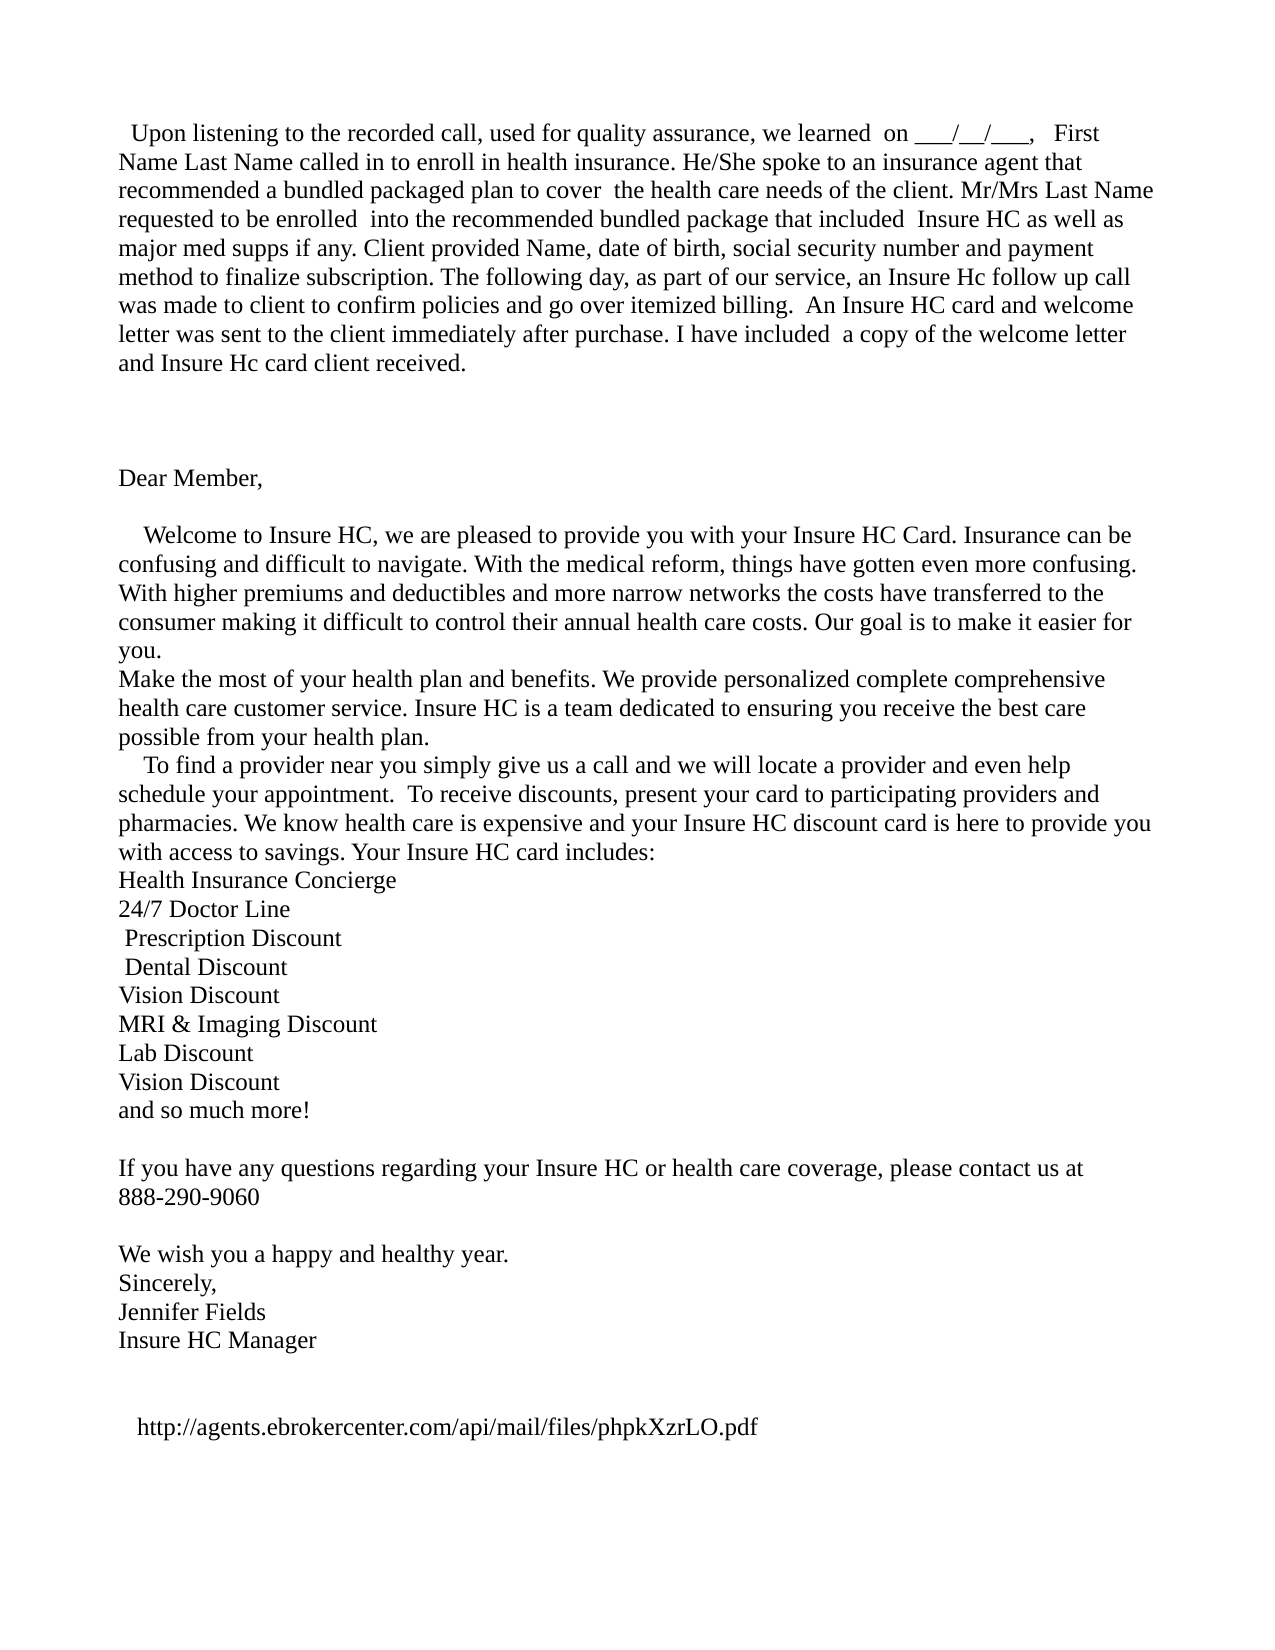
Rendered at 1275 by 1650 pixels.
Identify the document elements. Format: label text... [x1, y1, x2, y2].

text http://agents.ebrokercenter.com/api/mail/files/phpkXzrLO.pdf [118, 1412, 1157, 1498]
text Upon listening to the recorded call, used for quality assurance, we learned on ___/__/___, First Name Last Name called in to enroll in health insurance. He/She spoke to an insurance agent that recommended a bundled packaged plan to cover the health care needs of the client. Mr/Mrs Last Name requested to be enrolled into the recommended bundled package that included Insure HC as well as major med supps if any. Client provided Name, date of birth, social security number and payment method to finalize subscription. The following day, as part of our service, an Insure Hc follow up call was made to client to confirm policies and go over itemized billing. An Insure HC card and welcome letter was sent to the client immediately after purchase. I have included a copy of the welcome letter and Insure Hc card client received. [118, 118, 1157, 377]
text Dear Member, Welcome to Insure HC, we are pleased to provide you with your Insure HC Card. Insurance can be confusing and difficult to navigate. With the medical reform, things have gotten even more confusing. With higher premiums and deductibles and more narrow networks the costs have transferred to the consumer making it difficult to control their annual health care costs. Our goal is to make it easier for you. Make the most of your health plan and benefits. We provide personalized complete comprehensive health care customer service. Insure HC is a team dedicated to ensuring you receive the best care possible from your health plan. To find a provider near you simply give us a call and we will locate a provider and even help schedule your appointment. To receive discounts, present your card to participating providers and pharmacies. We know health care is expensive and your Insure HC discount card is here to provide you with access to savings. Your Insure HC card includes: Health Insurance Concierge 24/7 Doctor Line Prescription Discount Dental Discount Vision Discount MRI & Imaging Discount Lab Discount Vision Discount and so much more! If you have any questions regarding your Insure HC or health care coverage, please contact us at 888-290-9060 We wish you a happy and healthy year. Sincerely, Jennifer Fields Insure HC Manager [118, 434, 1157, 1354]
